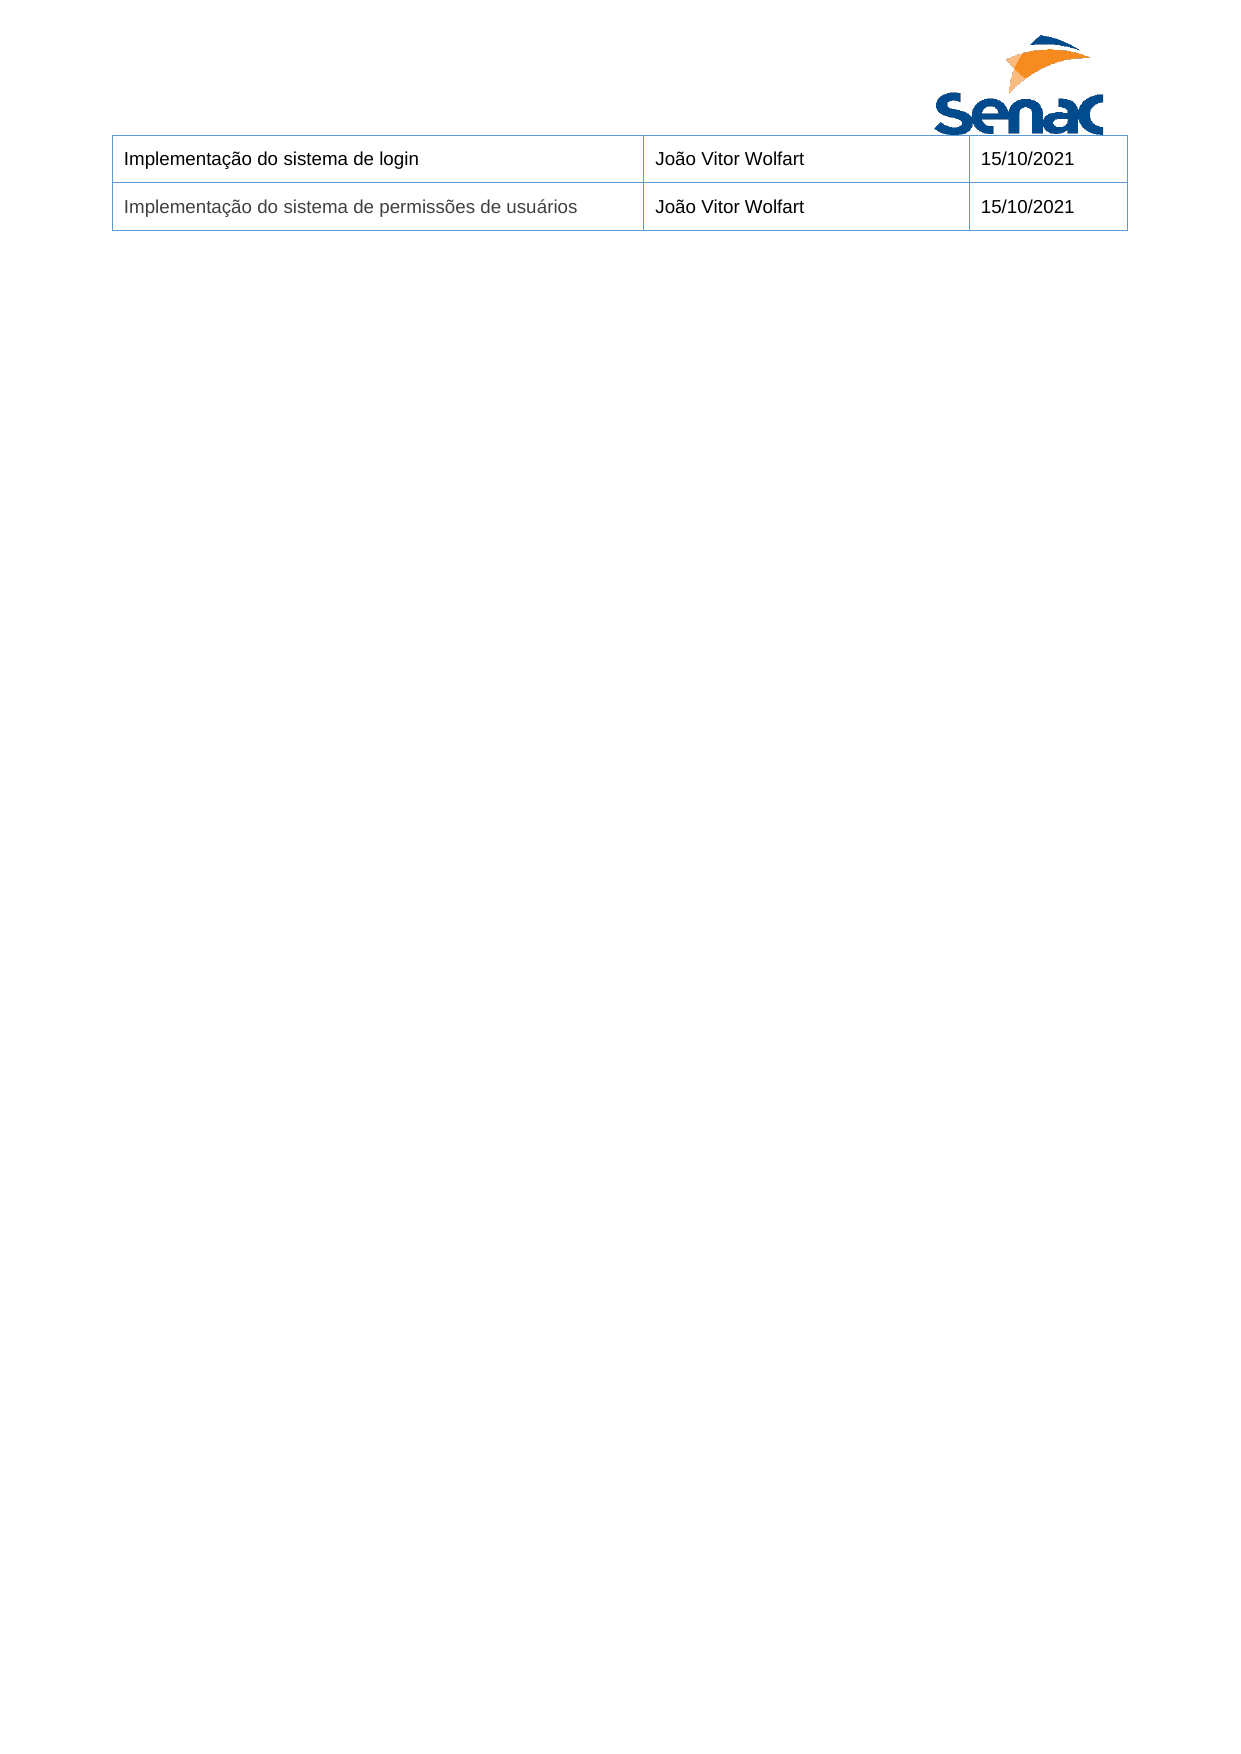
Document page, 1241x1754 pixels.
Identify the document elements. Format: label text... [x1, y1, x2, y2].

table_cell João Vitor Wolfart [644, 136, 969, 182]
table_cell Implementação do sistema de login [113, 136, 643, 182]
picture [934, 35, 1104, 135]
table_cell 15/10/2021 [970, 136, 1127, 182]
table_cell Implementação do sistema de permissões de usuários [113, 183, 643, 230]
table_cell 15/10/2021 [970, 183, 1127, 230]
table_cell João Vitor Wolfart [644, 183, 969, 230]
